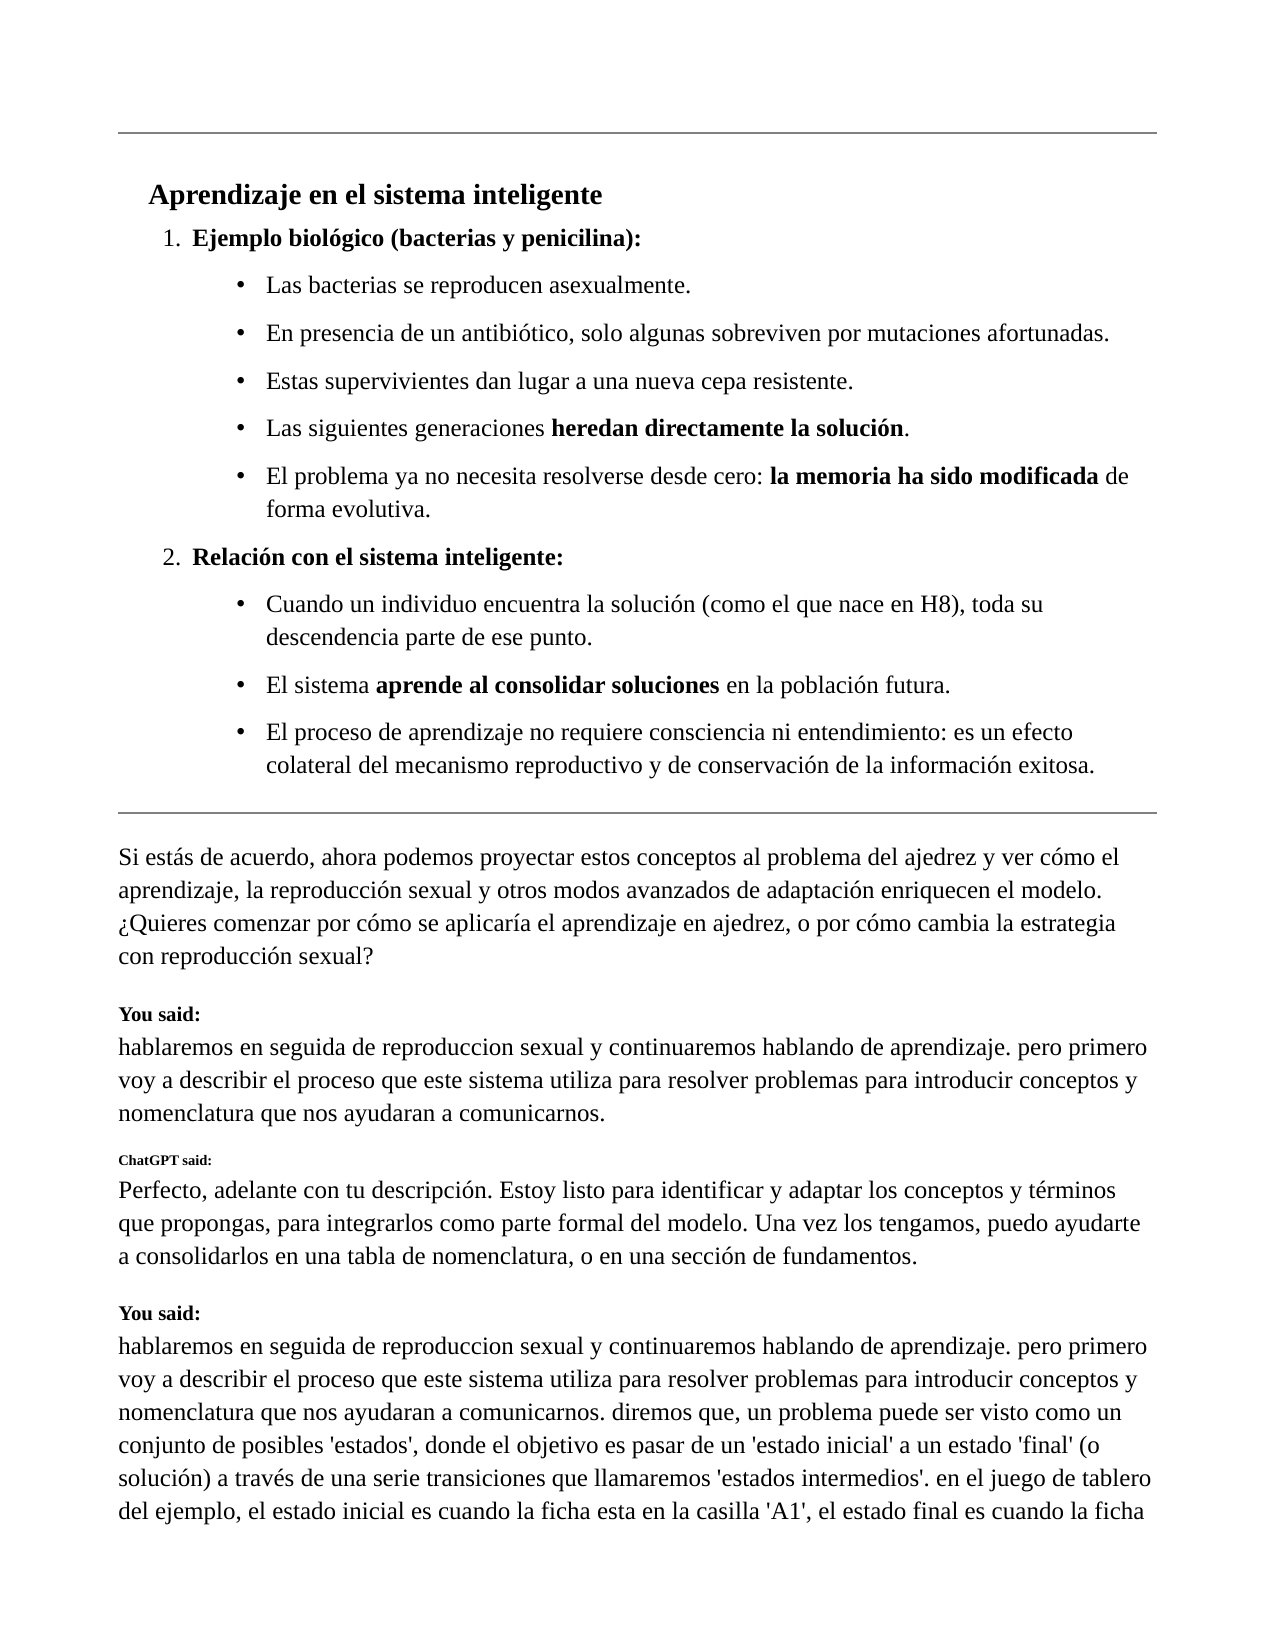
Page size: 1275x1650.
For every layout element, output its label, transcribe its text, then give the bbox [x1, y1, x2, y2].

list El sistema aprende al consolidar soluciones en la población futura. [236, 670, 1157, 699]
list Estas supervivientes dan lugar a una nueva cepa resistente. [236, 366, 1157, 394]
list El problema ya no necesita resolverse desde cero: la memoria ha sido modificada de forma evolutiva. [236, 461, 1157, 523]
text Perfecto, adelante con tu descripción. Estoy listo para identificar y adaptar los conceptos y términos que propongas, para integrarlos como parte formal del modelo. Una vez los tengamos, puedo ayudarte a consolidarlos en una tabla de nomenclatura, o en una sección de fundamentos. [118, 1175, 1157, 1269]
text hablaremos en seguida de reproduccion sexual y continuaremos hablando de aprendizaje. pero primero voy a describir el proceso que este sistema utiliza para resolver problemas para introducir conceptos y nomenclatura que nos ayudaran a comunicarnos. [118, 1032, 1157, 1127]
list En presencia de un antibiótico, solo algunas sobreviven por mutaciones afortunadas. [236, 318, 1157, 347]
list Relación con el sistema inteligente: [162, 542, 1157, 570]
text Si estás de acuerdo, ahora podemos proyectar estos conceptos al problema del ajedrez y ver cómo el aprendizaje, la reproducción sexual y otros modos avanzados de adaptación enriquecen el modelo. ¿Quieres comenzar por cómo se aplicaría el aprendizaje en ajedrez, o por cómo cambia la estrategia con reproducción sexual? [118, 842, 1157, 970]
subtitle You said: [118, 1301, 1157, 1325]
list El proceso de aprendizaje no requiere consciencia ni entendimiento: es un efecto colateral del mecanismo reproductivo y de conservación de la información exitosa. [236, 717, 1157, 779]
subtitle You said: [118, 1002, 1157, 1026]
list Las bacterias se reproducen asexualmente. [236, 271, 1157, 299]
list Las siguientes generaciones heredan directamente la solución. [236, 413, 1157, 442]
subtitle ChatGPT said: [118, 1152, 1157, 1168]
list Ejemplo biológico (bacterias y penicilina): [162, 223, 1157, 252]
subtitle 🧠 Aprendizaje en el sistema inteligente [118, 177, 1157, 211]
list Cuando un individuo encuentra la solución (como el que nace en H8), toda su descendencia parte de ese punto. [236, 589, 1157, 651]
text hablaremos en seguida de reproduccion sexual y continuaremos hablando de aprendizaje. pero primero voy a describir el proceso que este sistema utiliza para resolver problemas para introducir conceptos y nomenclatura que nos ayudaran a comunicarnos. diremos que, un problema puede ser visto como un conjunto de posibles 'estados', donde el objetivo es pasar de un 'estado inicial' a un estado 'final' (o solución) a través de una serie transiciones que llamaremos 'estados intermedios'. en el juego de tablero del ejemplo, el estado inicial es cuando la ficha esta en la casilla 'A1', el estado final es cuando la ficha [118, 1331, 1157, 1525]
